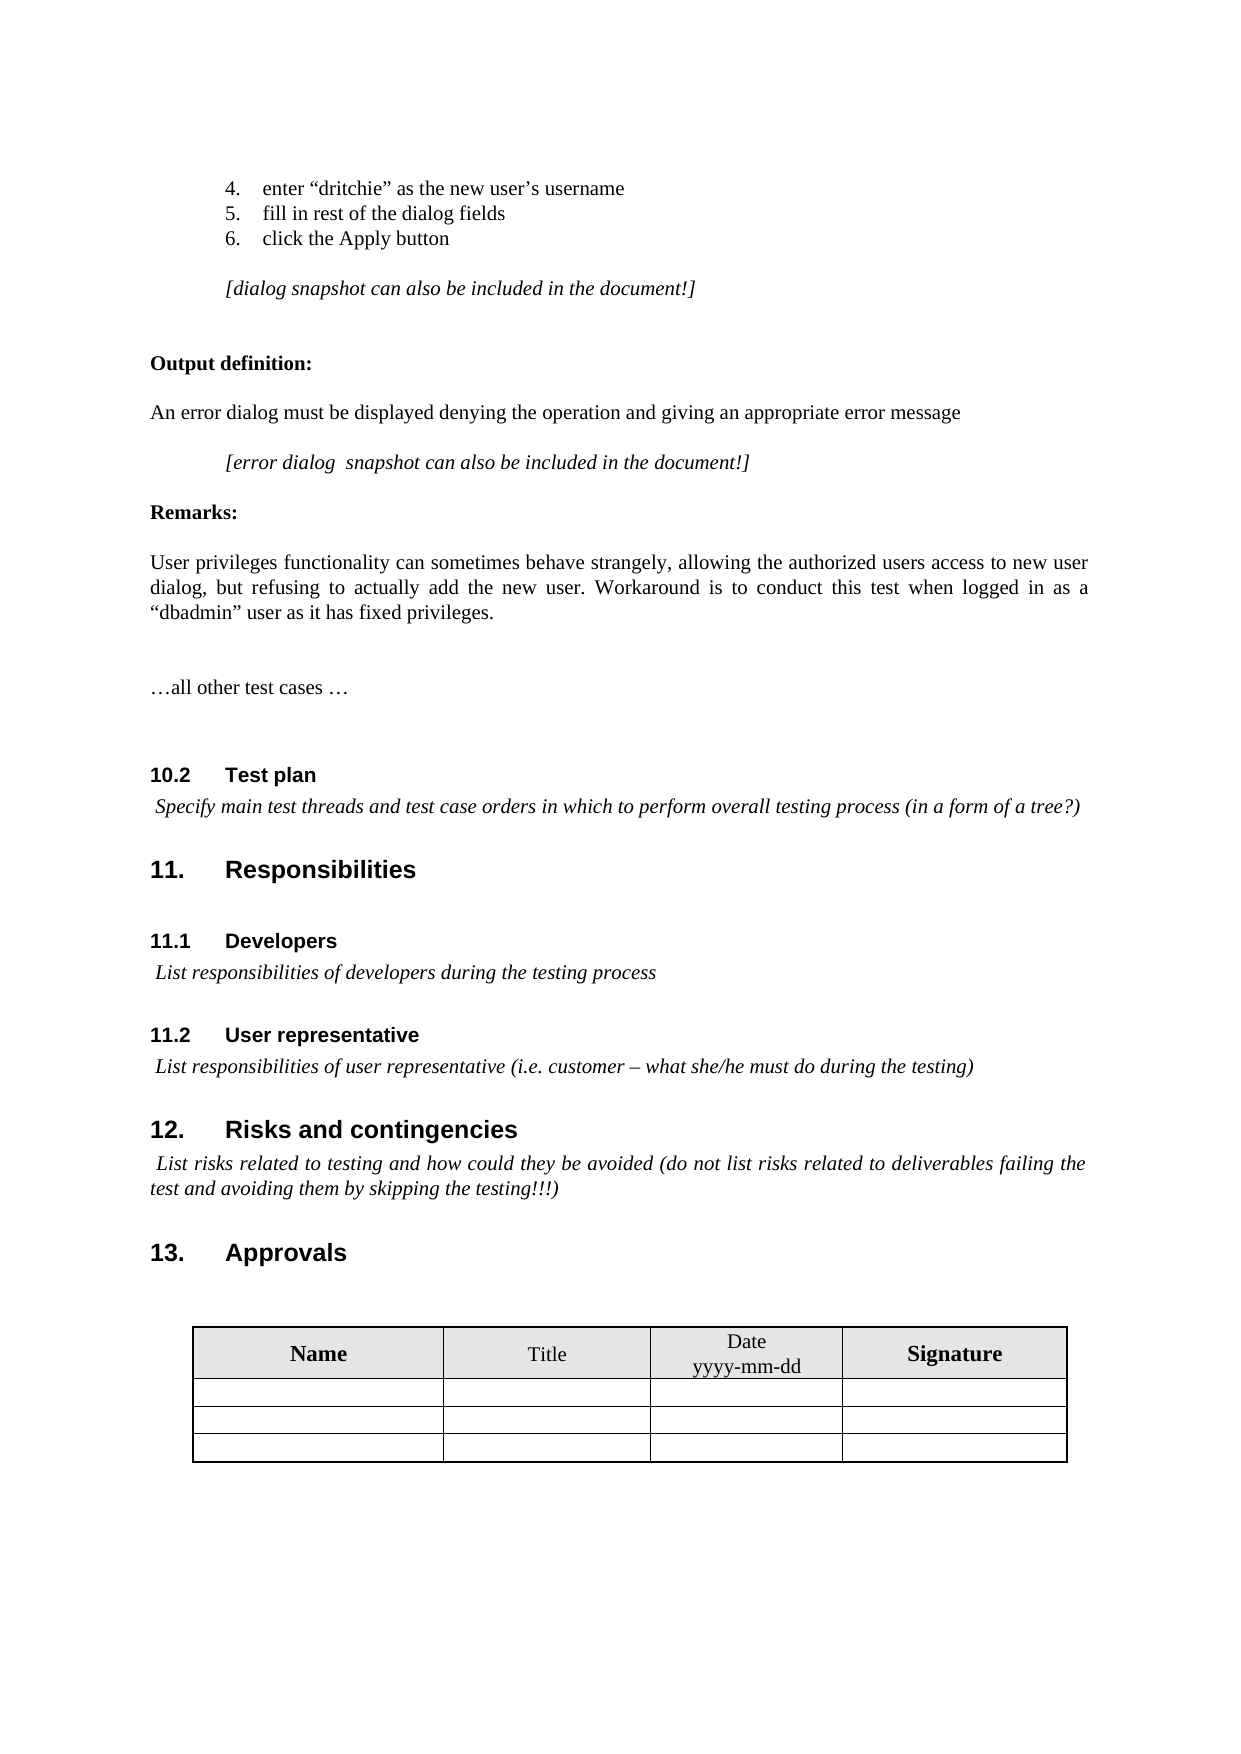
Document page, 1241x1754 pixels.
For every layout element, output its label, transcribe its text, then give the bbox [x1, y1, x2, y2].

list fill in rest of the dialog fields [225, 200, 1090, 225]
subtitle Test plan [150, 762, 1090, 787]
table_cell [194, 1407, 443, 1433]
list enter “dritchie” as the new user’s username [225, 175, 1090, 200]
list click the Apply button [225, 225, 1090, 250]
table_header Signature [843, 1328, 1066, 1378]
table_cell [651, 1379, 842, 1406]
table_cell [843, 1379, 1066, 1406]
subtitle User representative [150, 1022, 1090, 1047]
table_header Date yyyy-mm-dd [651, 1328, 842, 1378]
table_header Title [444, 1328, 650, 1378]
table_cell [194, 1434, 443, 1461]
table_cell [843, 1407, 1066, 1433]
text Output definition: [150, 350, 1090, 375]
text User privileges functionality can sometimes behave strangely, allowing the authorized users access to new user dialog, but refusing to actually add the new user. Workaround is to conduct this test when logged in as a “dbadmin” user as it has fixed privileges. [150, 549, 1090, 624]
subtitle Approvals [150, 1238, 1090, 1267]
table_cell [444, 1434, 650, 1461]
table_cell [651, 1407, 842, 1433]
subtitle Developers [150, 928, 1090, 953]
table_cell [651, 1434, 842, 1461]
table_cell [444, 1379, 650, 1406]
table_cell [194, 1379, 443, 1406]
text …all other test cases … [150, 674, 1090, 699]
text Specify main test threads and test case orders in which to perform overall testing process (in a form of a tree?) [150, 793, 1090, 818]
text List responsibilities of user representative (i.e. customer – what she/he must do during the testing) [150, 1053, 1090, 1078]
table_cell [444, 1407, 650, 1433]
subtitle Risks and contingencies [150, 1115, 1090, 1144]
text [dialog snapshot can also be included in the document!] [225, 275, 1090, 300]
text List risks related to testing and how could they be avoided (do not list risks related to deliverables failing the test and avoiding them by skipping the testing!!!) [150, 1150, 1090, 1200]
table_header Name [194, 1328, 443, 1378]
text An error dialog must be displayed denying the operation and giving an appropriate error message [150, 399, 1090, 424]
subtitle Responsibilities [150, 855, 1090, 884]
text [error dialog snapshot can also be included in the document!] [225, 449, 1090, 474]
text List responsibilities of developers during the testing process [150, 959, 1090, 984]
text Remarks: [150, 499, 1090, 524]
table_cell [843, 1434, 1066, 1461]
